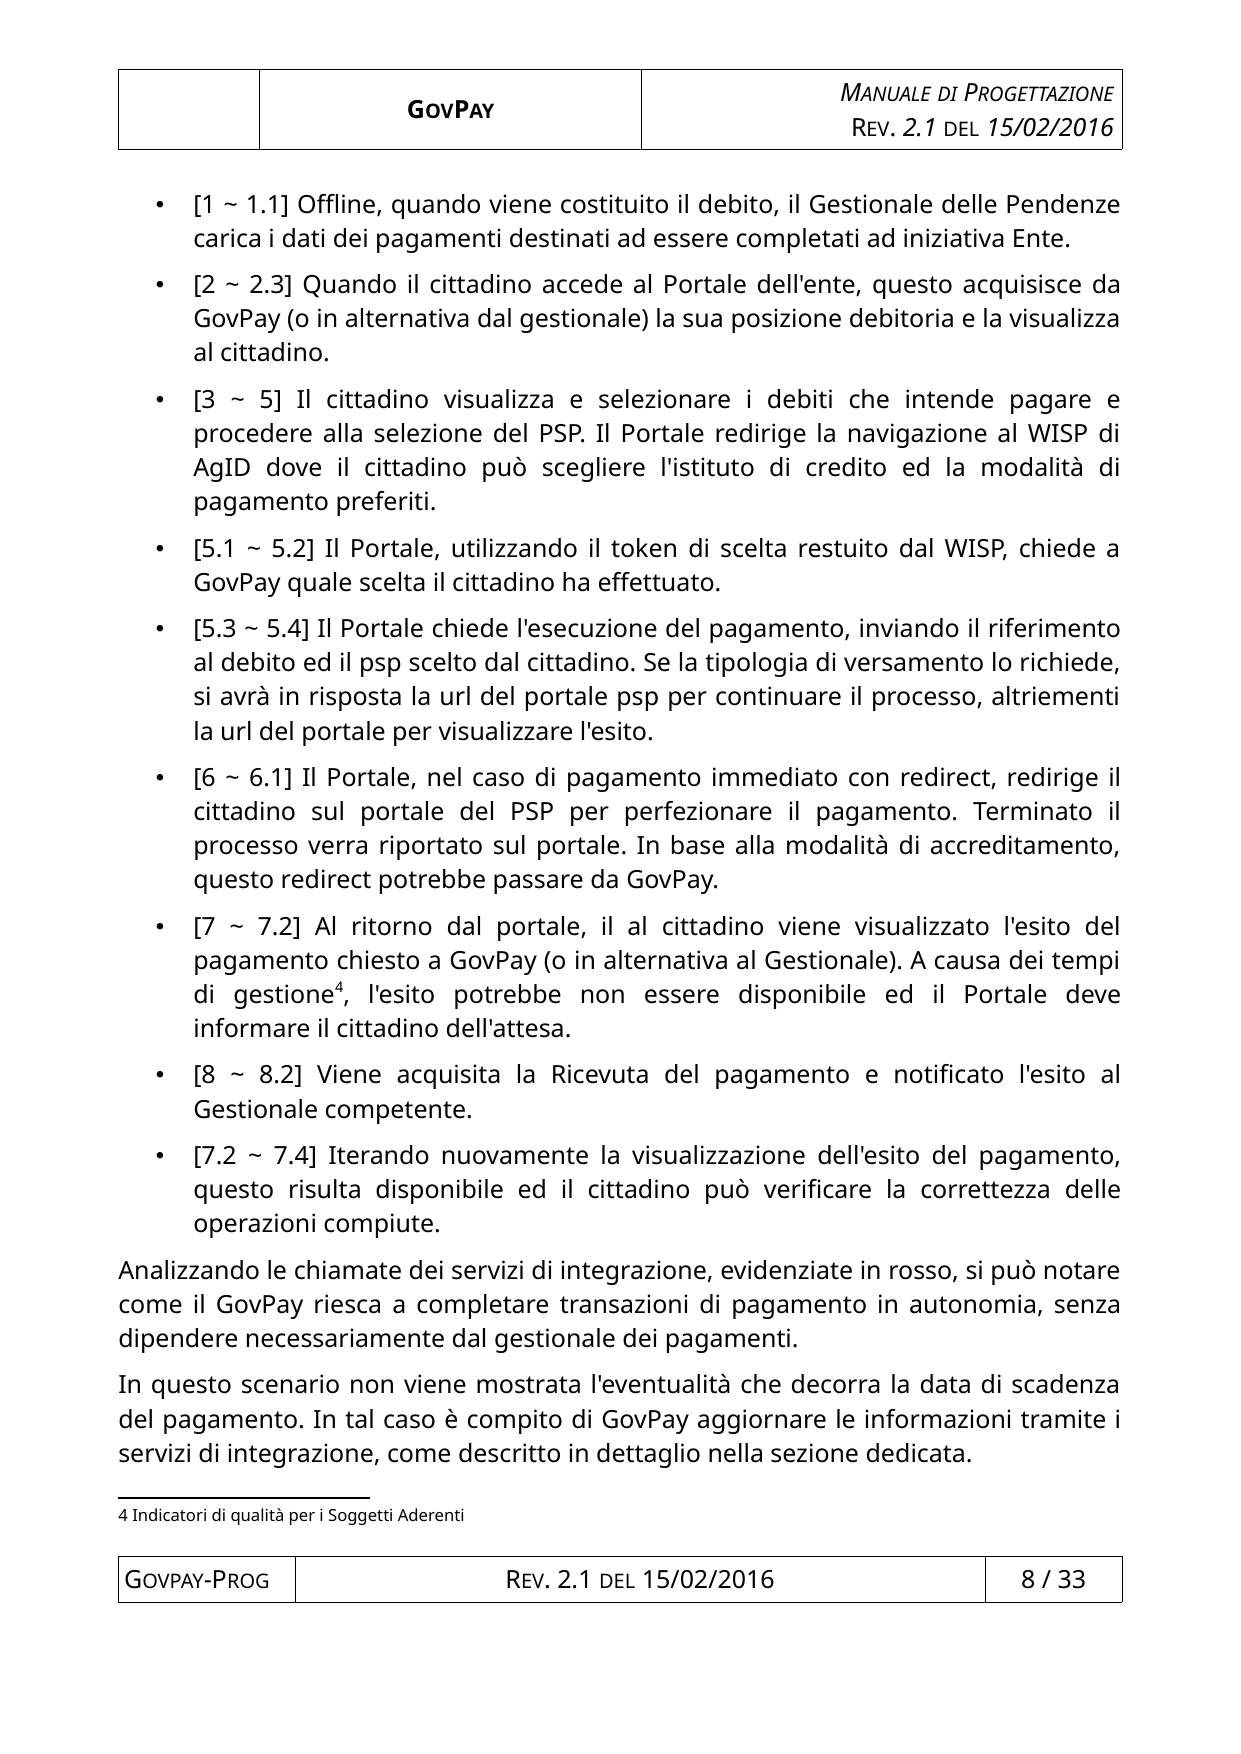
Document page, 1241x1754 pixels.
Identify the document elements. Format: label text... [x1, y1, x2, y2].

list [5.1 ~ 5.2] Il Portale, utilizzando il token di scelta restuito dal WISP, chiede a GovPay quale scelta il cittadino ha effettuato. [156, 530, 1122, 598]
list [1 ~ 1.1] Offline, quando viene costituito il debito, il Gestionale delle Pendenze carica i dati dei pagamenti destinati ad essere completati ad iniziativa Ente. [156, 186, 1122, 254]
list [7.2 ~ 7.4] Iterando nuovamente la visualizzazione dell'esito del pagamento, questo risulta disponibile ed il cittadino può verificare la correttezza delle operazioni compiute. [156, 1138, 1122, 1240]
list [6 ~ 6.1] Il Portale, nel caso di pagamento immediato con redirect, redirige il cittadino sul portale del PSP per perfezionare il pagamento. Terminato il processo verra riportato sul portale. In base alla modalità di accreditamento, questo redirect potrebbe passare da GovPay. [156, 760, 1122, 896]
list [3 ~ 5] Il cittadino visualizza e selezionare i debiti che intende pagare e procedere alla selezione del PSP. Il Portale redirige la navigazione al WISP di AgID dove il cittadino può scegliere l'istituto di credito ed la modalità di pagamento preferiti. [156, 382, 1122, 518]
list [7 ~ 7.2] Al ritorno dal portale, il al cittadino viene visualizzato l'esito del pagamento chiesto a GovPay (o in alternativa al Gestionale). A causa dei tempi di gestione, l'esito potrebbe non essere disponibile ed il Portale deve informare il cittadino dell'attesa. [156, 908, 1122, 1045]
list [2 ~ 2.3] Quando il cittadino accede al Portale dell'ente, questo acquisisce da GovPay (o in alternativa dal gestionale) la sua posizione debitoria e la visualizza al cittadino. [156, 267, 1122, 369]
list Indicatori di qualità per i Soggetti Aderenti [118, 1504, 1122, 1527]
list [5.3 ~ 5.4] Il Portale chiede l'esecuzione del pagamento, inviando il riferimento al debito ed il psp scelto dal cittadino. Se la tipologia di versamento lo richiede, si avrà in risposta la url del portale psp per continuare il processo, altriementi la url del portale per visualizzare l'esito. [156, 611, 1122, 747]
text Analizzando le chiamate dei servizi di integrazione, evidenziate in rosso, si può notare come il GovPay riesca a completare transazioni di pagamento in autonomia, senza dipendere necessariamente dal gestionale dei pagamenti. [118, 1252, 1122, 1355]
list [8 ~ 8.2] Viene acquisita la Ricevuta del pagamento e notificato l'esito al Gestionale competente. [156, 1057, 1122, 1125]
text In questo scenario non viene mostrata l'eventualità che decorra la data di scadenza del pagamento. In tal caso è compito di GovPay aggiornare le informazioni tramite i servizi di integrazione, come descritto in dettaglio nella sezione dedicata. [118, 1367, 1122, 1469]
